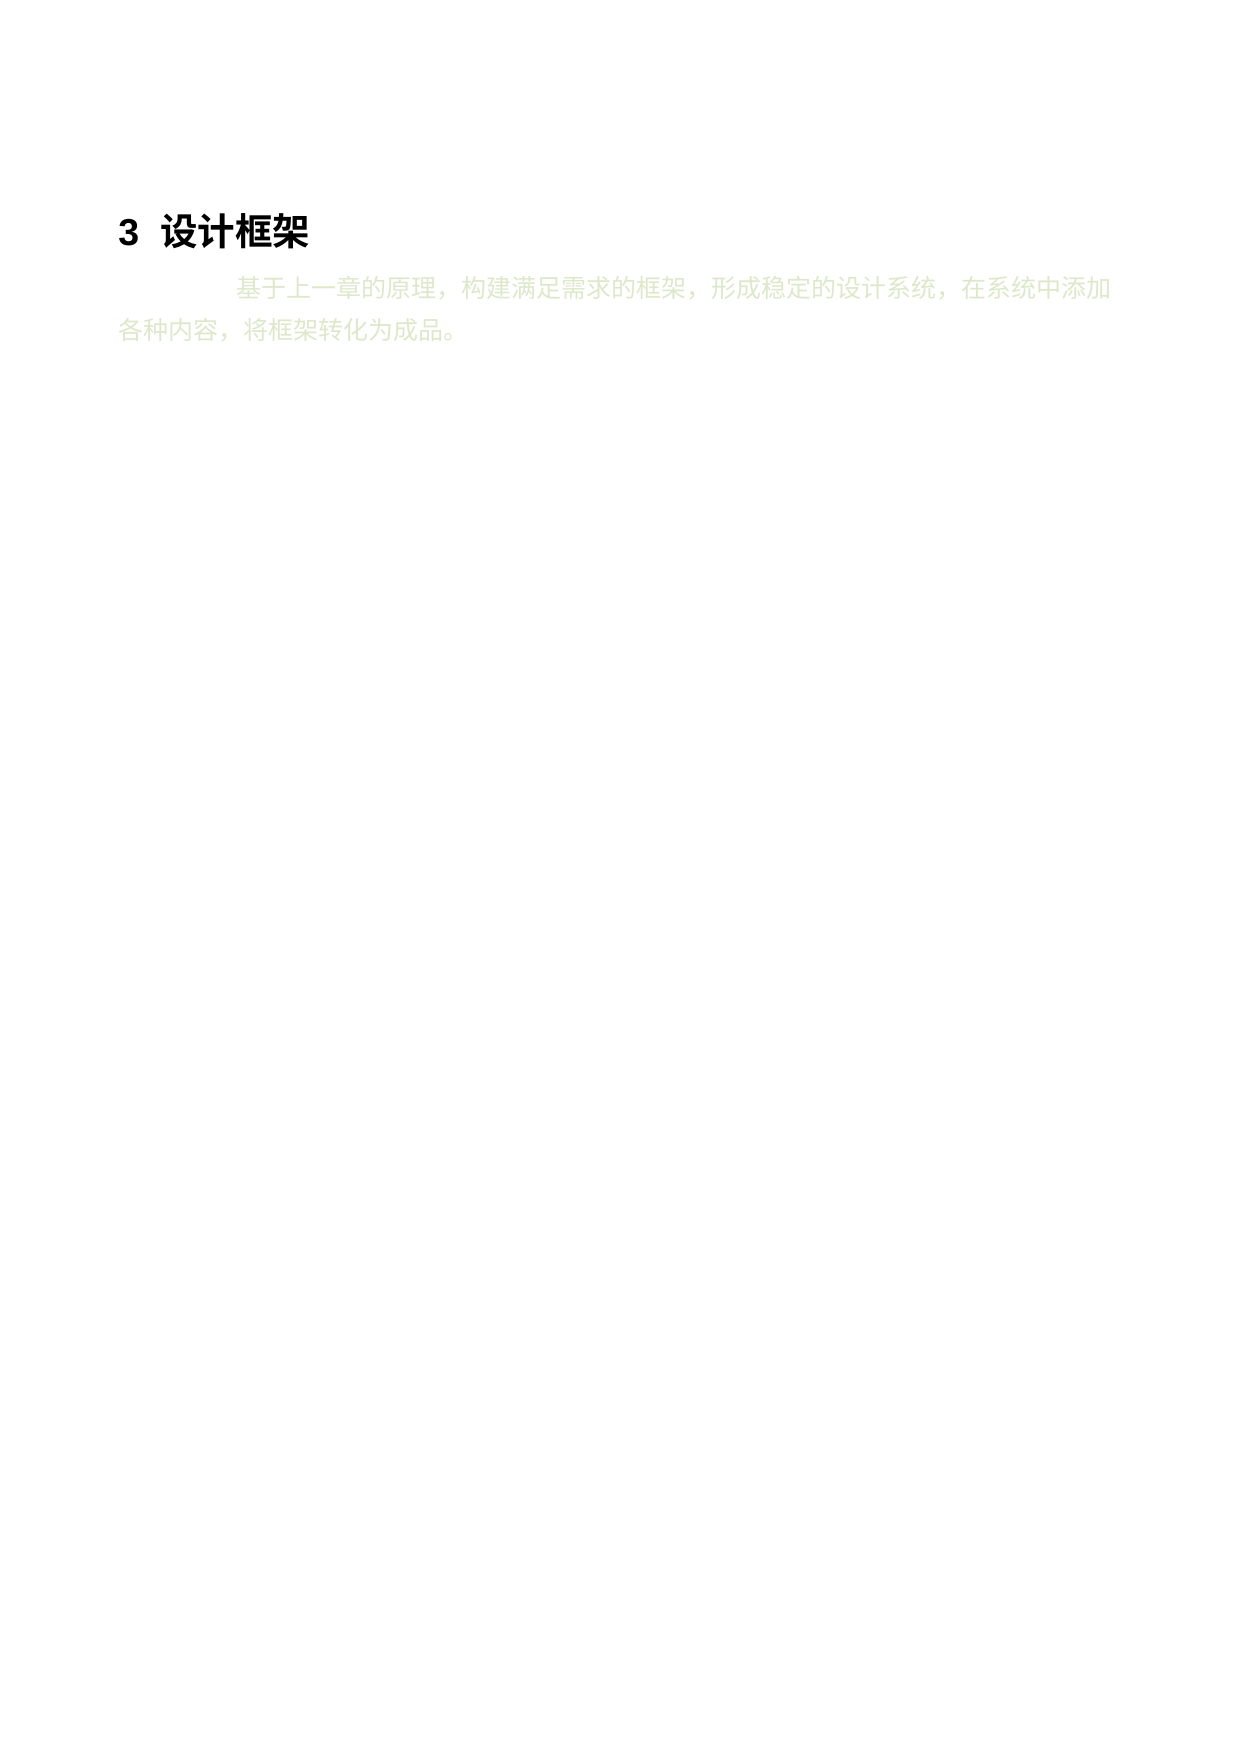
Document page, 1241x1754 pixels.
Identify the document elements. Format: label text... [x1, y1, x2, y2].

text 基于上一章的原理，构建满足需求的框架，形成稳定的设计系统，在系统中添加各种内容，将框架转化为成品。 [118, 269, 1122, 347]
subtitle 3 设计框架 [118, 202, 1122, 256]
